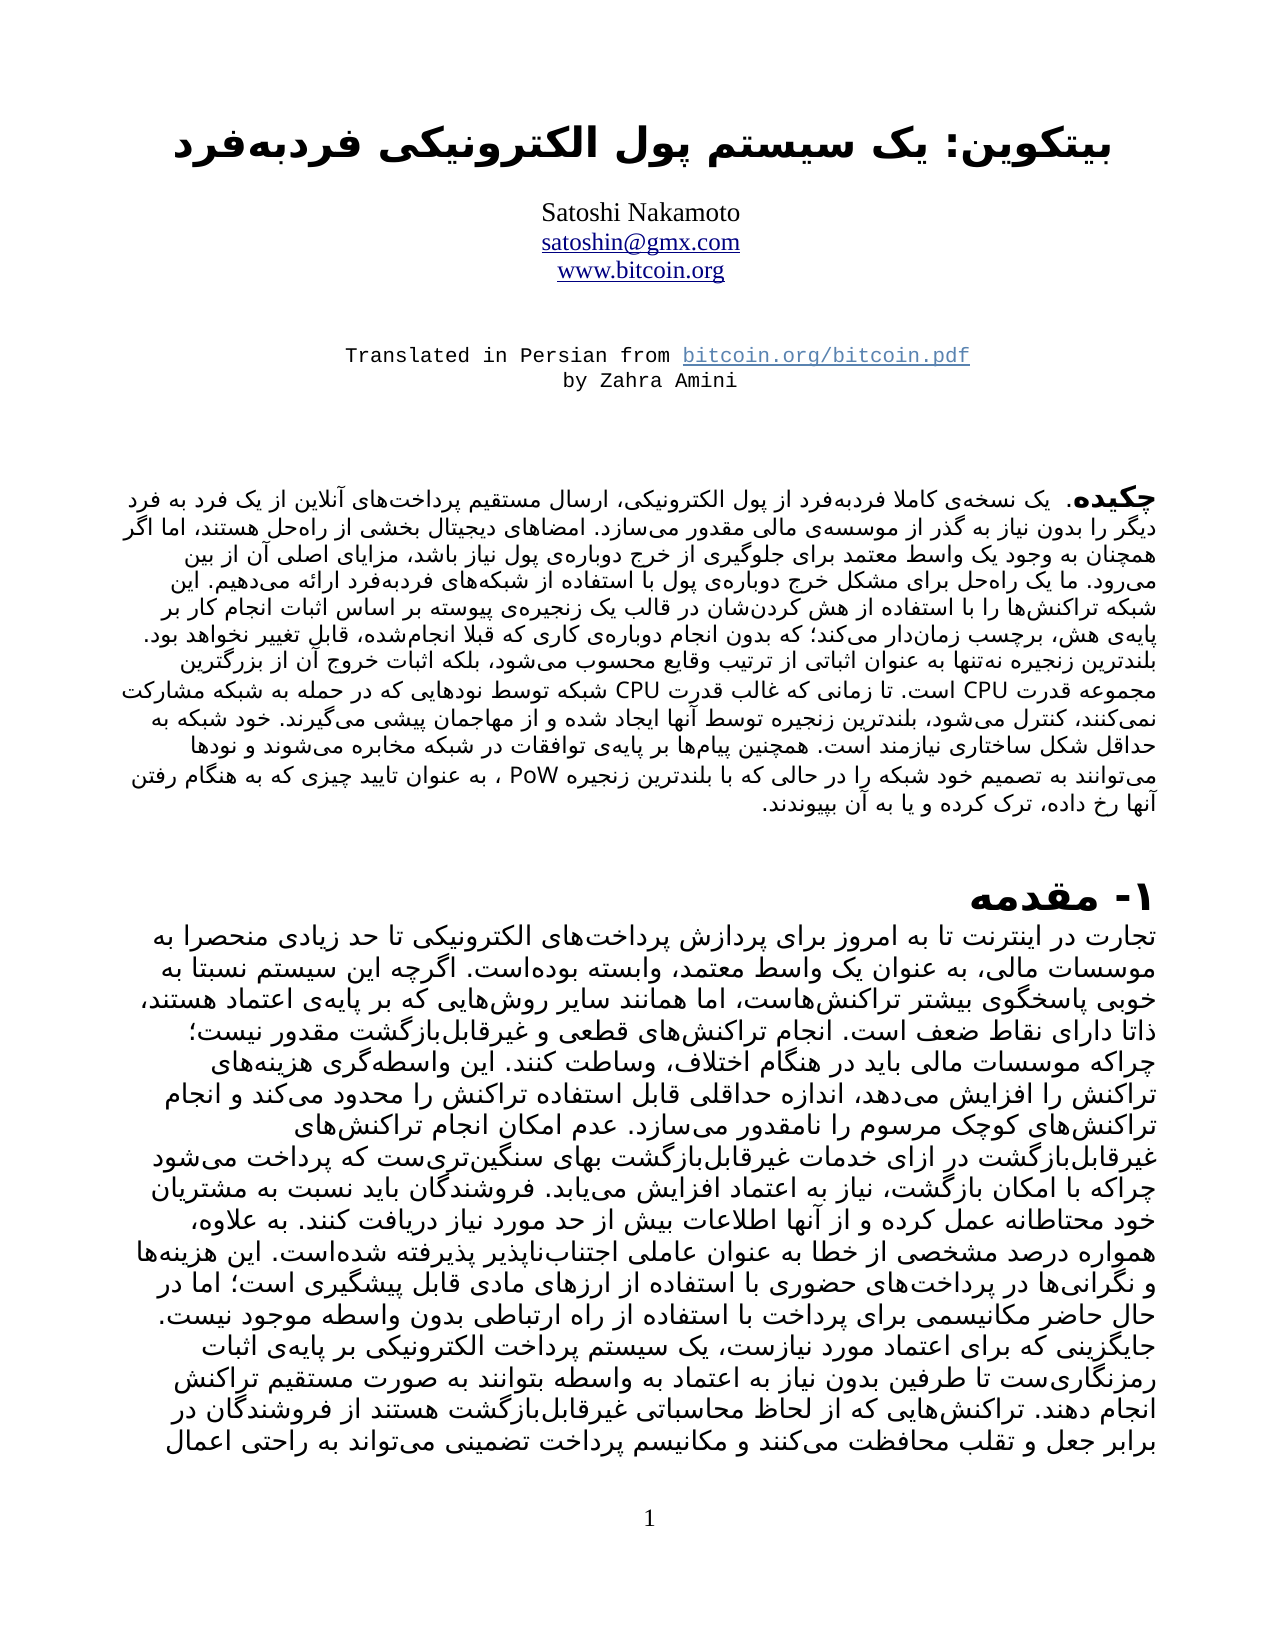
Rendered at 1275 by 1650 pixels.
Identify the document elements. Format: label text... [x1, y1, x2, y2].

text چکیده. یک نسخه‌ی کاملا فرد‌به‌فرد از پول الکترونیکی، ارسال مستقیم پرداخت‌های آنلاین از یک فرد به فرد دیگر را بدون نیاز به گذر از موسسه‌ی مالی مقدور می‌سازد. امضاهای دیجیتال بخشی از راه‌حل هستند، اما اگر همچنان به وجود یک واسط معتمد برای جلوگیری از خرج دوباره‌ی پول نیاز باشد، مزایای اصلی آن از بین می‌رود. ما یک راه‌حل برای مشکل خرج دوباره‌ی پول با استفاده از شبکه‌های فردبه‌فرد ارائه می‌دهیم. این شبکه تراکنش‌ها را با استفاده از هش کردن‌شان در قالب یک زنجیره‌ی پیوسته بر اساس اثبات انجام کار بر پایه‌ی هش، برچسب زمان‌دار می‌کند؛ که بدون انجام دوباره‌ی کاری که قبلا انجام‌شده، قابل تغییر نخواهد بود. بلندترین زنجیره نه‌تنها به عنوان اثباتی از ترتیب وقایع محسوب می‌شود، بلکه اثبات خروج آن از بزرگترین مجموعه قدرت CPU است. تا زمانی که غالب قدرت CPU شبکه توسط نودهایی که در حمله به شبکه مشارکت نمی‌کنند، کنترل می‌شود، بلندترین زنجیره توسط آنها ایجاد شده و از مهاجمان پیشی می‌گیرند. خود شبکه به حداقل شکل ساختاری نیازمند است. همچنین پیام‌ها بر پایه‌ی توافقات در شبکه مخابره می‌شوند و نودها می‌توانند به تصمیم خود شبکه را در حالی که با بلندترین زنجیره PoW ، به عنوان تایید چیزی که به هنگام رفتن آنها رخ داده، ترک کرده و یا به آن بپیوندند. [118, 480, 1157, 817]
text ۱- مقدمه [118, 872, 1157, 920]
text Translated in Persian from bitcoin.org/bitcoin.pdf [118, 341, 1157, 370]
text satoshin@gmx.com [118, 227, 1157, 256]
text www.bitcoin.org [118, 256, 1157, 284]
text by Zahra Amini [118, 370, 1157, 393]
text تجارت در اینترنت تا به امروز برای پردازش پرداخت‌های الکترونیکی تا حد زیادی منحصرا به موسسات مالی، به عنوان یک واسط معتمد، وابسته بوده‌است. اگرچه این سیستم نسبتا به خوبی پاسخگوی بیشتر تراکنش‌هاست، اما همانند سایر روش‌هایی که بر پایه‌ی اعتماد هستند، ذاتا دارای نقاط ضعف است. انجام تراکنش‌های قطعی و غیرقابل‌بازگشت مقدور نیست؛ چراکه موسسات مالی باید در هنگام اختلاف، وساطت کنند. این واسطه‌گری هزینه‌های تراکنش را افزایش می‌دهد، اندازه حداقلی قابل استفاده تراکنش را محدود می‌کند و انجام تراکنش‌های کوچک مرسوم را نامقدور می‌سازد. عدم امکان انجام تراکنش‌های غیرقابل‌بازگشت در ازای خدمات غیرقابل‌بازگشت بهای سنگین‌تری‌ست که پرداخت می‌شود چراکه با امکان بازگشت، نیاز به اعتماد افزایش می‌یابد. فروشندگان باید نسبت به مشتریان خود محتاطانه عمل کرده و از آنها اطلاعات بیش از حد مورد نیاز دریافت کنند. به علاوه، همواره درصد مشخصی از خطا به عنوان عاملی اجتناب‌ناپذیر پذیرفته شده‌است. این هزینه‌ها و نگرانی‌ها در پرداخت‌های حضوری با استفاده از ارزهای مادی قابل پیشگیری است؛ اما در حال حاضر مکانیسمی برای پرداخت با استفاده از راه ارتباطی بدون واسطه موجود نیست. جایگزینی که برای اعتماد مورد نیازست، یک سیستم پرداخت الکترونیکی بر پایه‌ی اثبات رمزنگاری‌ست تا طرفین بدون نیاز به اعتماد به واسطه بتوانند به صورت مستقیم تراکنش انجام دهند. تراکنش‌هایی که از لحاظ محاسباتی غیرقابل‌بازگشت هستند از فروشندگان در برابر جعل و تقلب محافظت می‌کنند و مکانیسم پرداخت تضمینی می‌تواند به راحتی اعمال شده و خریدار را در برابر موارد مشابه مصون دارد. در این مقاله ما راه‌حلی برای مشکل خرج دوباره‌ی پول با استفاده از یک سرور برچسب زمان‌دار توزیع‌شده‌ی فردبه‌فرد پیشنهاد می‌کنیم که این سرور اثبات کامپیوتری از ترتیب زمان قرارگیری تراکنش‌ها ایجاد می‌کند. سیستم مذکور تا زمانی که نودهای معتبر جمعا قدرت CPU بیشتری را نسبت به نودهای مهاجم کنترل می‌کنند، امن است. [118, 920, 1157, 1457]
text Satoshi Nakamoto [118, 196, 1157, 227]
text بیتکوین: یک سیستم پول الکترونیکی فردبه‌فرد [118, 118, 1157, 167]
